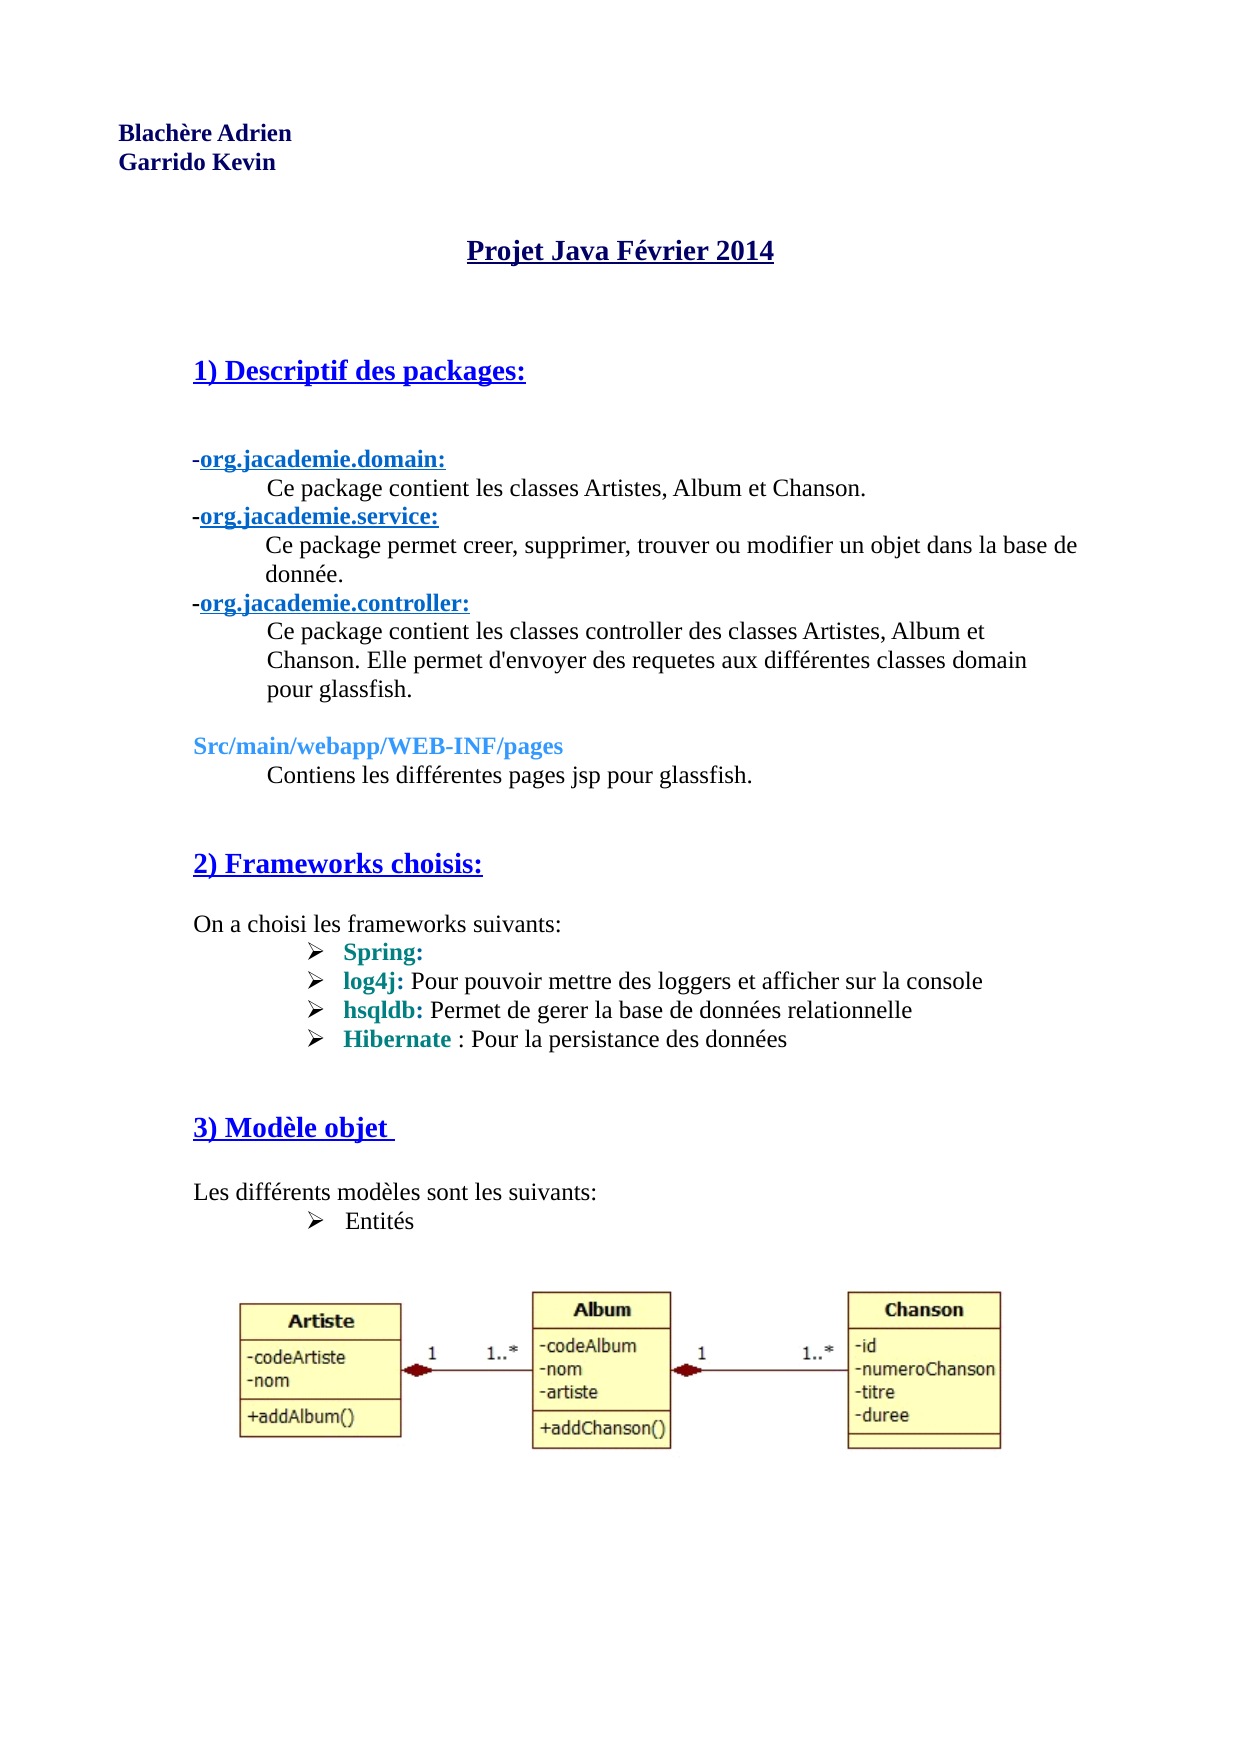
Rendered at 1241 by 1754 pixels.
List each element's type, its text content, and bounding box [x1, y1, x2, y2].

list hsqldb: Permet de gerer la base de données relationnelle [306, 995, 1122, 1024]
text Garrido Kevin [118, 147, 1122, 176]
list Entités [306, 1206, 1122, 1234]
list 2) Frameworks choisis: [156, 846, 1122, 880]
list Ce package contient les classes controller des classes Artistes, Album et Chanson. Elle permet d'envoyer des requetes aux différentes classes domain pour glassfish. [193, 616, 1122, 703]
list Hibernate : Pour la persistance des données [306, 1024, 1122, 1052]
text -org.jacademie.service: [118, 501, 1122, 530]
list -org.jacademie.domain: [118, 444, 1122, 473]
list Spring: [306, 937, 1122, 966]
list 1) Descriptif des packages: [156, 353, 1122, 386]
list Ce package contient les classes Artistes, Album et Chanson. [193, 473, 1122, 501]
list Src/main/webapp/WEB-INF/pages [193, 731, 1122, 760]
list 3) Modèle objet [156, 1110, 1122, 1143]
list log4j: Pour pouvoir mettre des loggers et afficher sur la console [306, 966, 1122, 995]
text Projet Java Février 2014 [118, 233, 1122, 267]
text Ce package permet creer, supprimer, trouver ou modifier un objet dans la base de donnée. [118, 530, 1122, 588]
text Blachère Adrien [118, 118, 1122, 147]
list Les différents modèles sont les suivants: [193, 1177, 1122, 1206]
list Contiens les différentes pages jsp pour glassfish. [193, 760, 1122, 789]
list On a choisi les frameworks suivants: [156, 909, 1122, 937]
text -org.jacademie.controller: [118, 588, 1122, 616]
